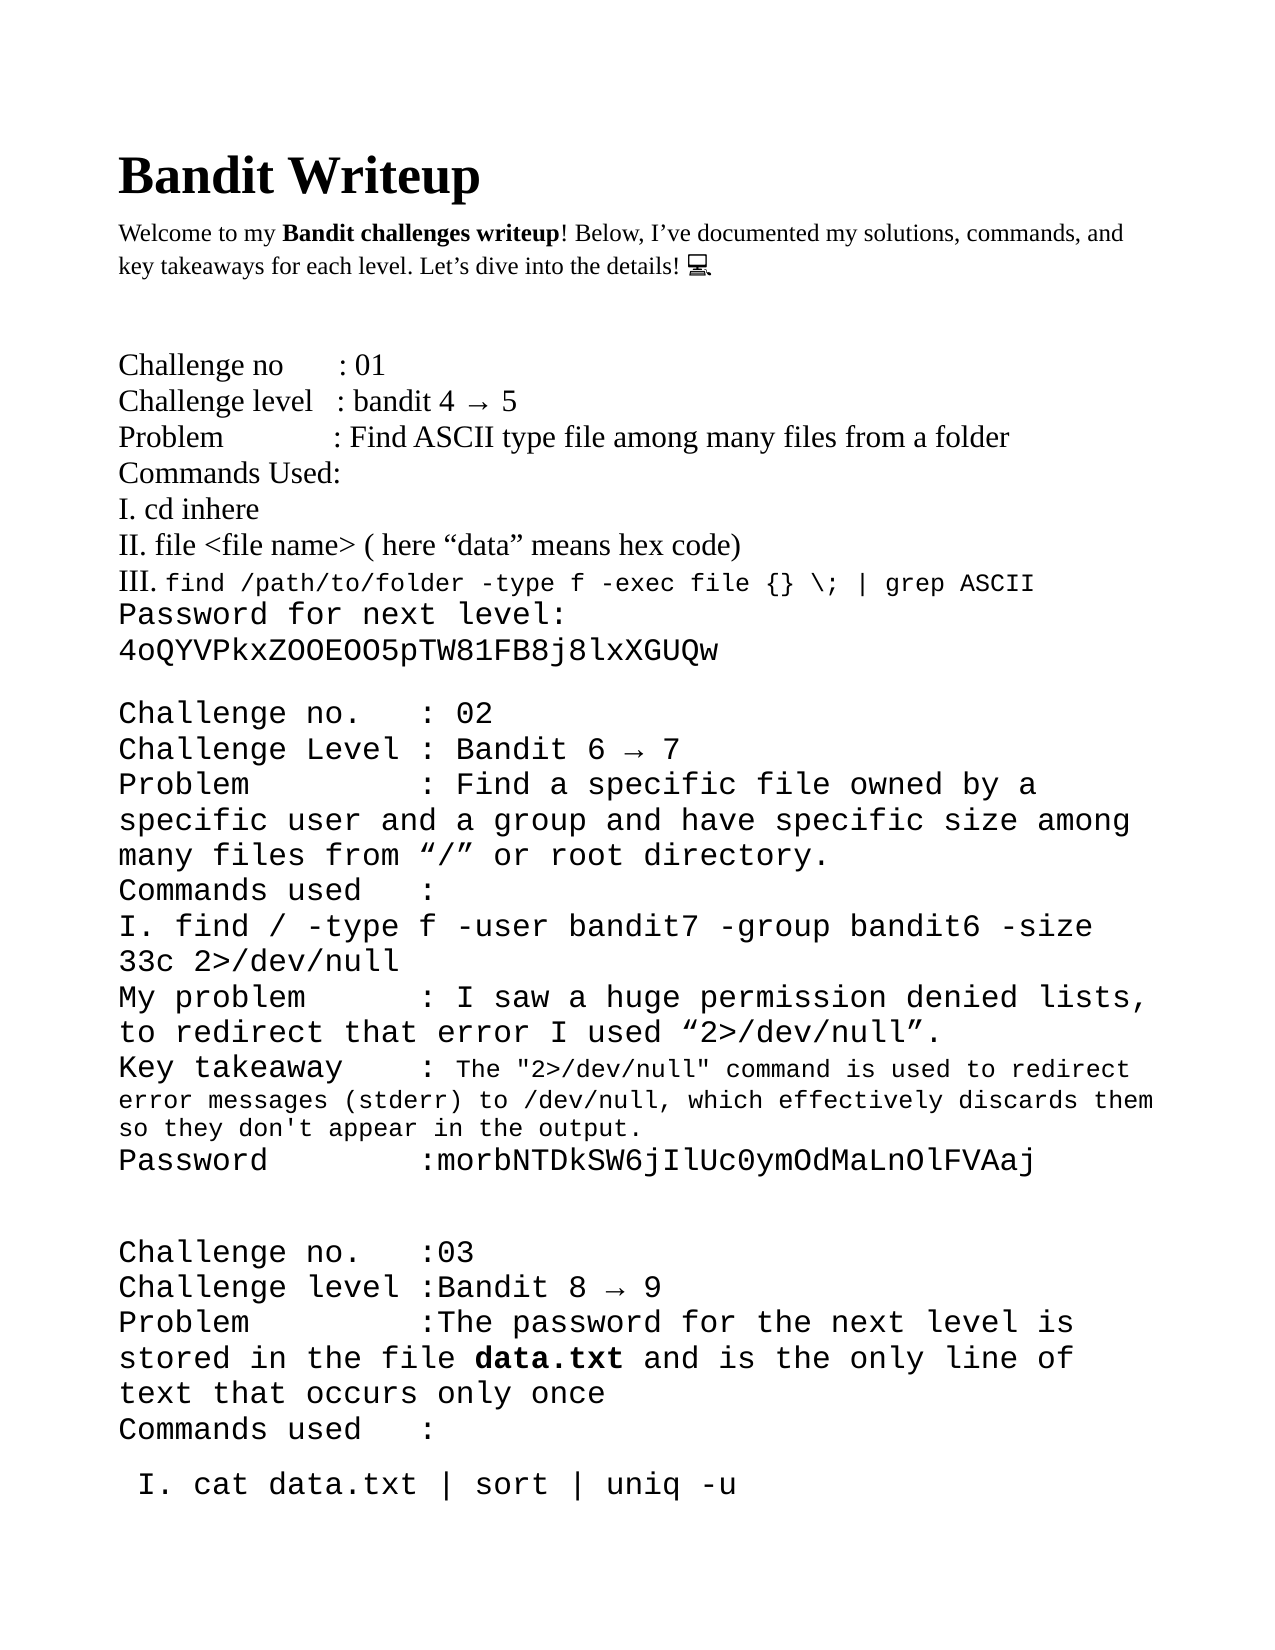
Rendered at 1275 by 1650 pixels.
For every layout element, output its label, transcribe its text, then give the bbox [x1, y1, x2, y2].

text Commands Used: [118, 454, 1157, 490]
text III. find /path/to/folder -type f -exec file {} \; | grep ASCII [118, 562, 1157, 598]
text I. cat data.txt | sort | uniq -u [118, 1468, 1157, 1504]
text Challenge no. : 02 [118, 698, 1157, 733]
text I. find / -type f -user bandit7 -group bandit6 -size 33c 2>/dev/null [118, 910, 1157, 981]
text Welcome to my Bandit challenges writeup! Below, I’ve documented my solutions, commands, and key takeaways for each level. Let’s dive into the details! 💻 [118, 218, 1157, 280]
text Key takeaway : The "2>/dev/null" command is used to redirect error messages (stderr) to /dev/null, which effectively discards them so they don't appear in the output. [118, 1052, 1157, 1144]
text Problem : Find a specific file owned by a specific user and a group and have specific size among many files from “/” or root directory. [118, 768, 1157, 875]
text Problem :The password for the next level is stored in the file data.txt and is the only line of text that occurs only once [118, 1307, 1157, 1413]
text Commands used : [118, 875, 1157, 910]
text Challenge no : 01 [118, 346, 1157, 382]
text My problem : I saw a huge permission denied lists, to redirect that error I used “2>/dev/null”. [118, 981, 1157, 1052]
text Challenge Level : Bandit 6 → 7 [118, 733, 1157, 768]
text Challenge level : bandit 4 → 5 [118, 382, 1157, 418]
text Commands used : [118, 1413, 1157, 1448]
text Challenge level :Bandit 8 → 9 [118, 1271, 1157, 1307]
text Problem : Find ASCII type file among many files from a folder [118, 418, 1157, 454]
text Challenge no. :03 [118, 1236, 1157, 1271]
text I. cd inhere [118, 490, 1157, 526]
text Password for next level: 4oQYVPkxZOOEOO5pTW81FB8j8lxXGUQw [118, 598, 1157, 669]
subtitle Bandit Writeup 🚀 [118, 143, 1157, 205]
text Password :morbNTDkSW6jIlUc0ymOdMaLnOlFVAaj [118, 1144, 1157, 1179]
text II. file <file name> ( here “data” means hex code) [118, 526, 1157, 562]
